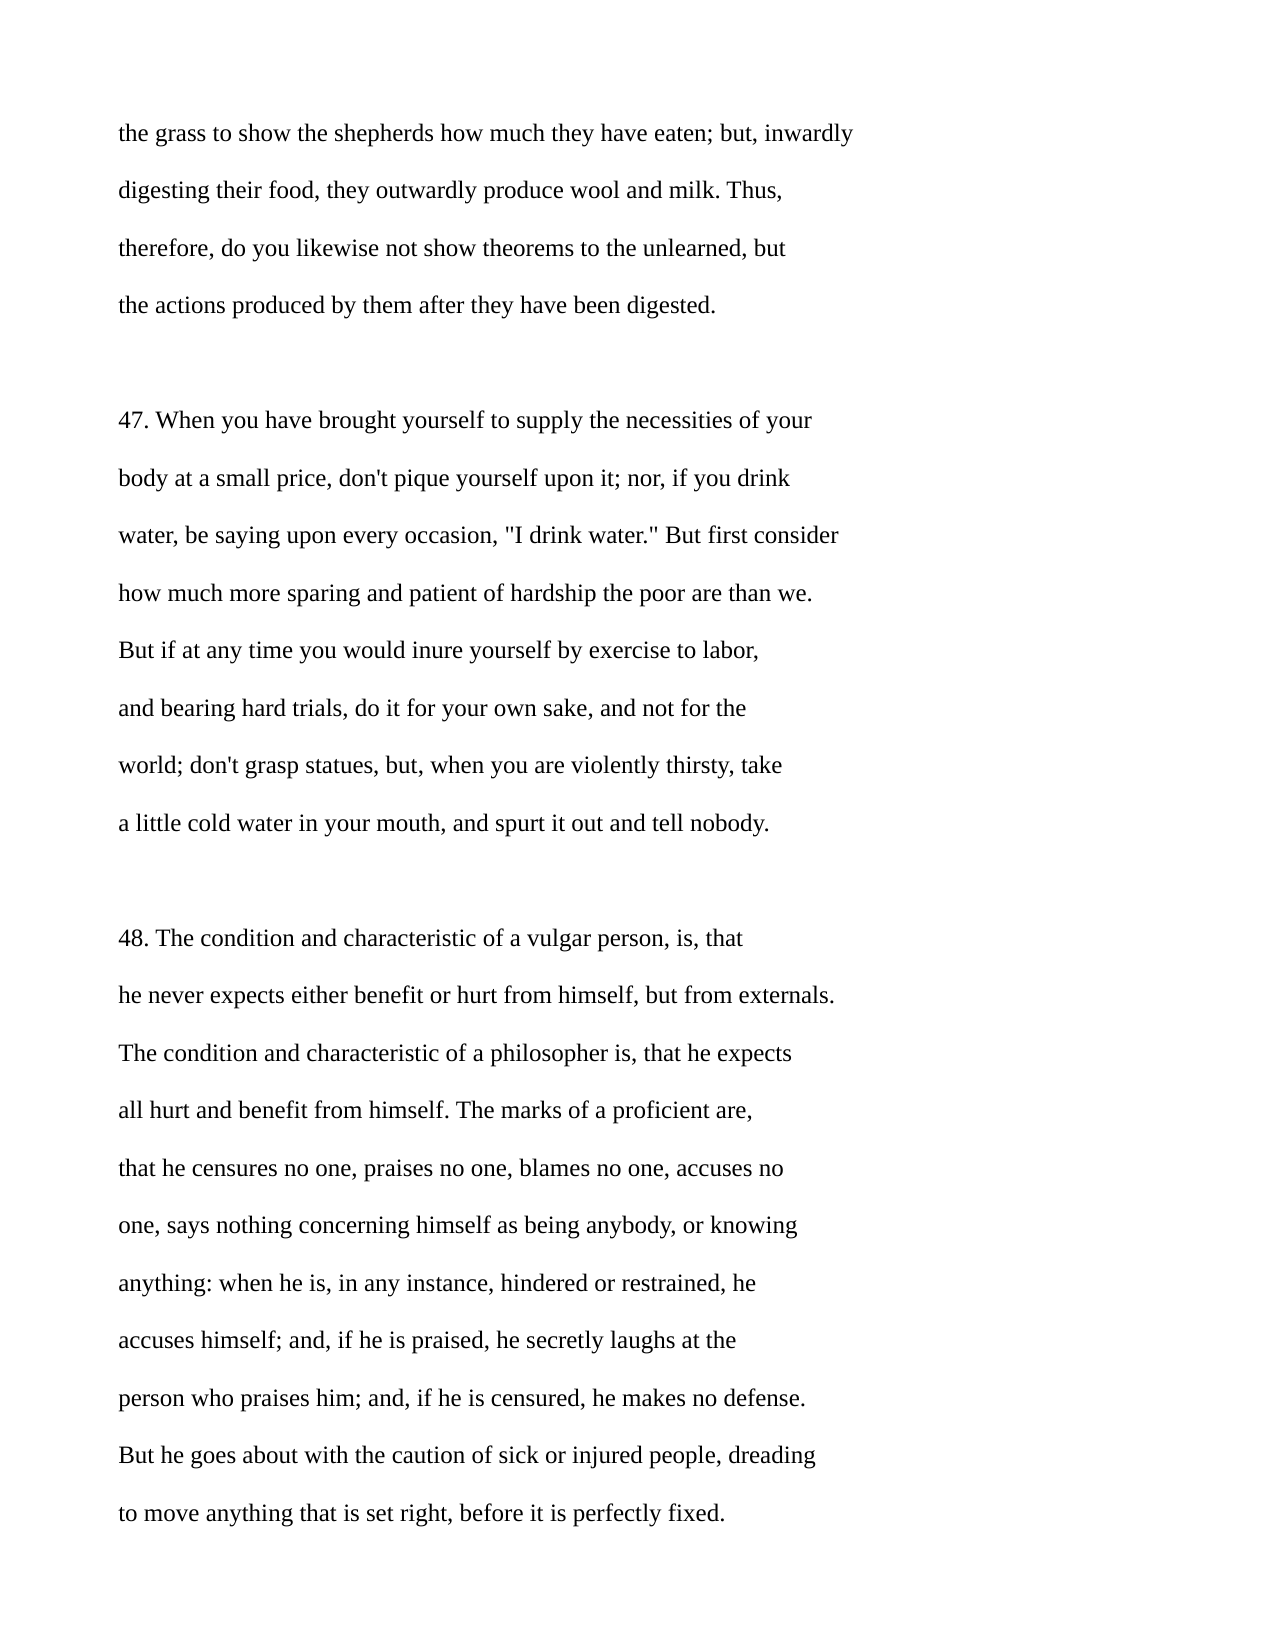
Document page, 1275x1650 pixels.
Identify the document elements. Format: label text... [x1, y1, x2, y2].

text accuses himself; and, if he is praised, he secretly laughs at the [118, 1326, 1157, 1354]
text world; don't grasp statues, but, when you are violently thirsty, take [118, 751, 1157, 779]
text anything: when he is, in any instance, hindered or restrained, he [118, 1268, 1157, 1297]
text But he goes about with the caution of sick or injured people, dreading [118, 1441, 1157, 1469]
text 47. When you have brought yourself to supply the necessities of your [118, 406, 1157, 434]
text 48. The condition and characteristic of a vulgar person, is, that [118, 923, 1157, 952]
text how much more sparing and patient of hardship the poor are than we. [118, 578, 1157, 607]
text person who praises him; and, if he is censured, he makes no defense. [118, 1383, 1157, 1412]
text The condition and characteristic of a philosopher is, that he expects [118, 1038, 1157, 1067]
text one, says nothing concerning himself as being anybody, or knowing [118, 1211, 1157, 1239]
text digesting their food, they outwardly produce wool and milk. Thus, [118, 176, 1157, 204]
text he never expects either benefit or hurt from himself, but from externals. [118, 981, 1157, 1009]
text to move anything that is set right, before it is perfectly fixed. [118, 1498, 1157, 1527]
text that he censures no one, praises no one, blames no one, accuses no [118, 1153, 1157, 1182]
text a little cold water in your mouth, and spurt it out and tell nobody. [118, 808, 1157, 837]
text the actions produced by them after they have been digested. [118, 291, 1157, 319]
text body at a small price, don't pique yourself upon it; nor, if you drink [118, 463, 1157, 492]
text therefore, do you likewise not show theorems to the unlearned, but [118, 233, 1157, 262]
text and bearing hard trials, do it for your own sake, and not for the [118, 693, 1157, 722]
text all hurt and benefit from himself. The marks of a proficient are, [118, 1096, 1157, 1124]
text water, be saying upon every occasion, "I drink water." But first consider [118, 521, 1157, 549]
text But if at any time you would inure yourself by exercise to labor, [118, 636, 1157, 664]
text the grass to show the shepherds how much they have eaten; but, inwardly [118, 118, 1157, 147]
